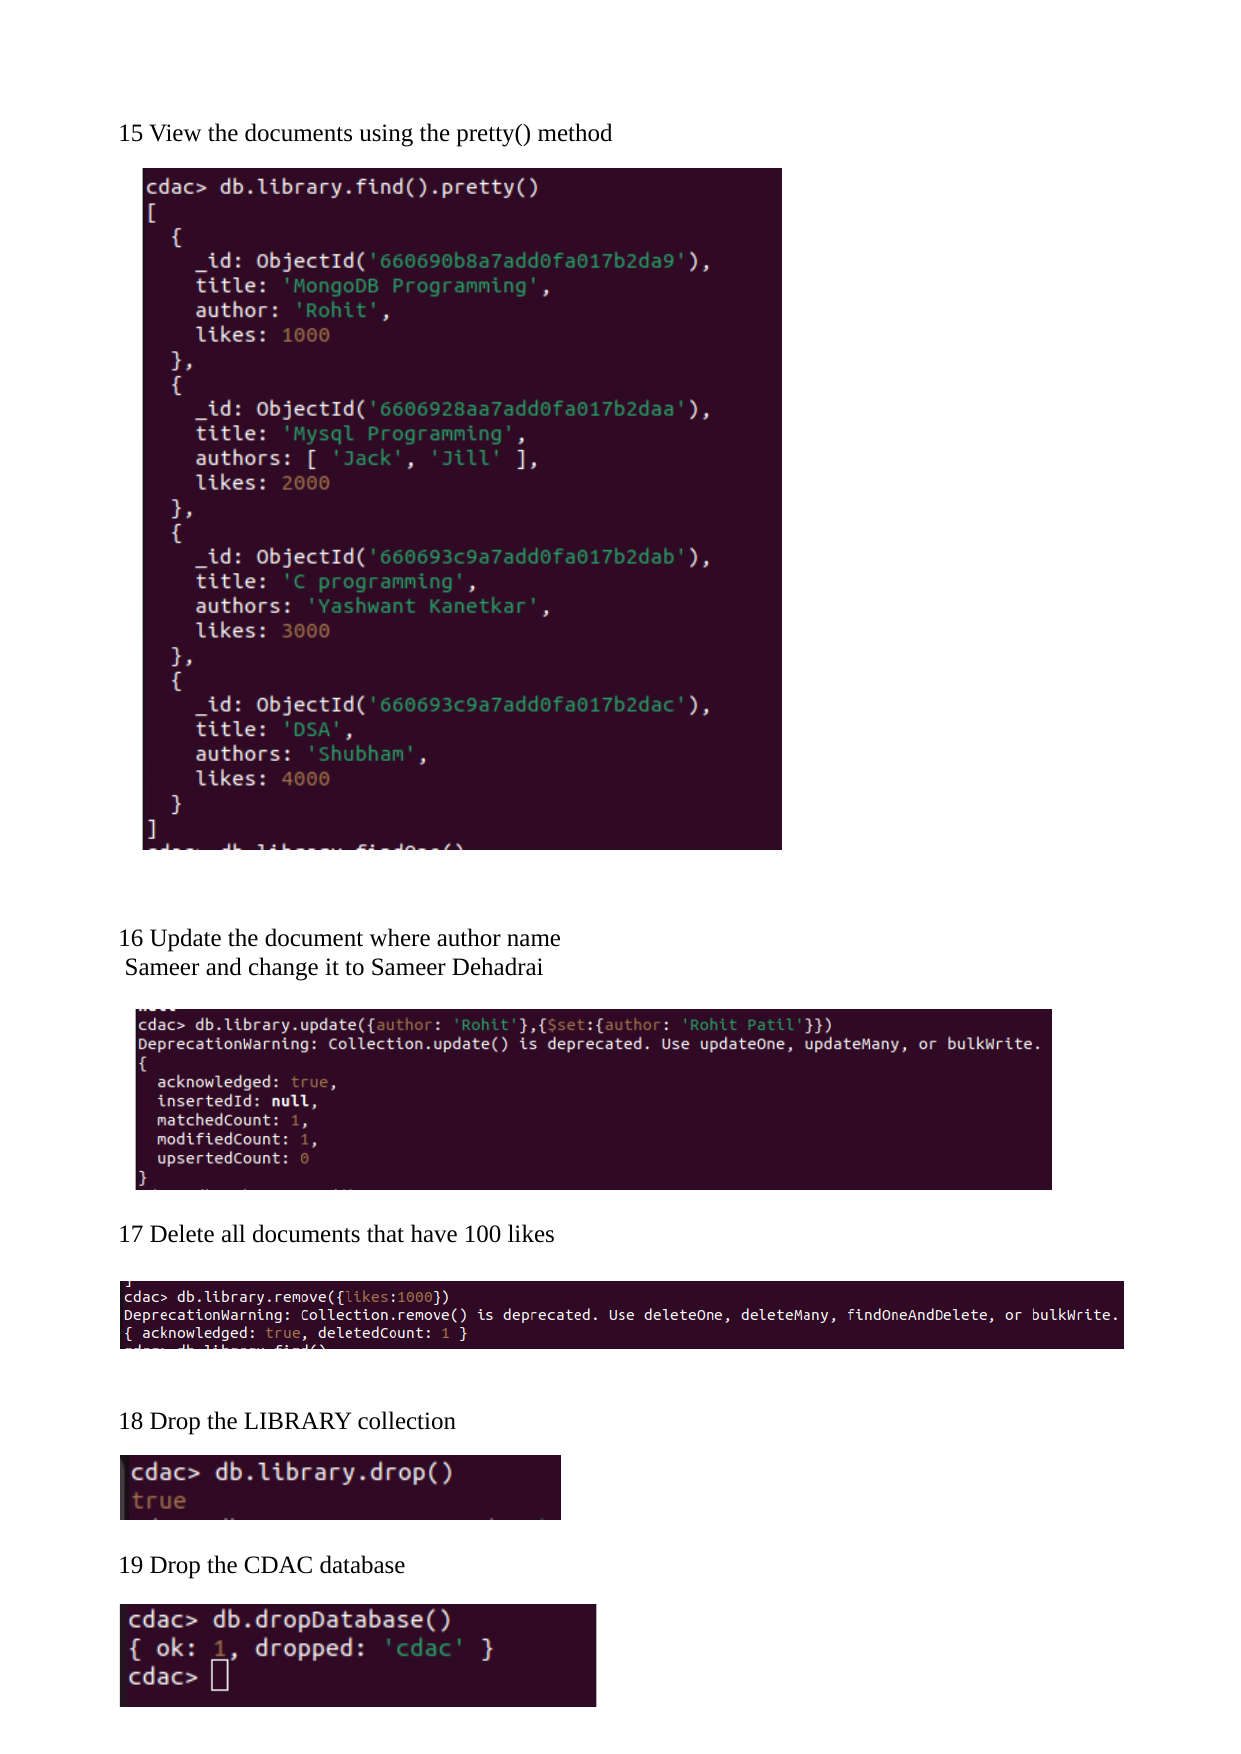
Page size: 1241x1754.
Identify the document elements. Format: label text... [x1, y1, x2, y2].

picture [135, 1009, 1052, 1190]
picture [120, 1281, 1124, 1349]
picture [119, 1604, 597, 1707]
picture [120, 1455, 561, 1520]
text 18 Drop the LIBRARY collection [118, 1406, 1122, 1435]
text Sameer and change it to Sameer Dehadrai [118, 952, 1122, 981]
text 17 Delete all documents that have 100 likes [118, 1219, 1122, 1247]
text 16 Update the document where author name [118, 923, 1122, 952]
picture [142, 168, 782, 850]
text 19 Drop the CDAC database [118, 1550, 1122, 1579]
text 15 View the documents using the pretty() method [118, 118, 1122, 147]
